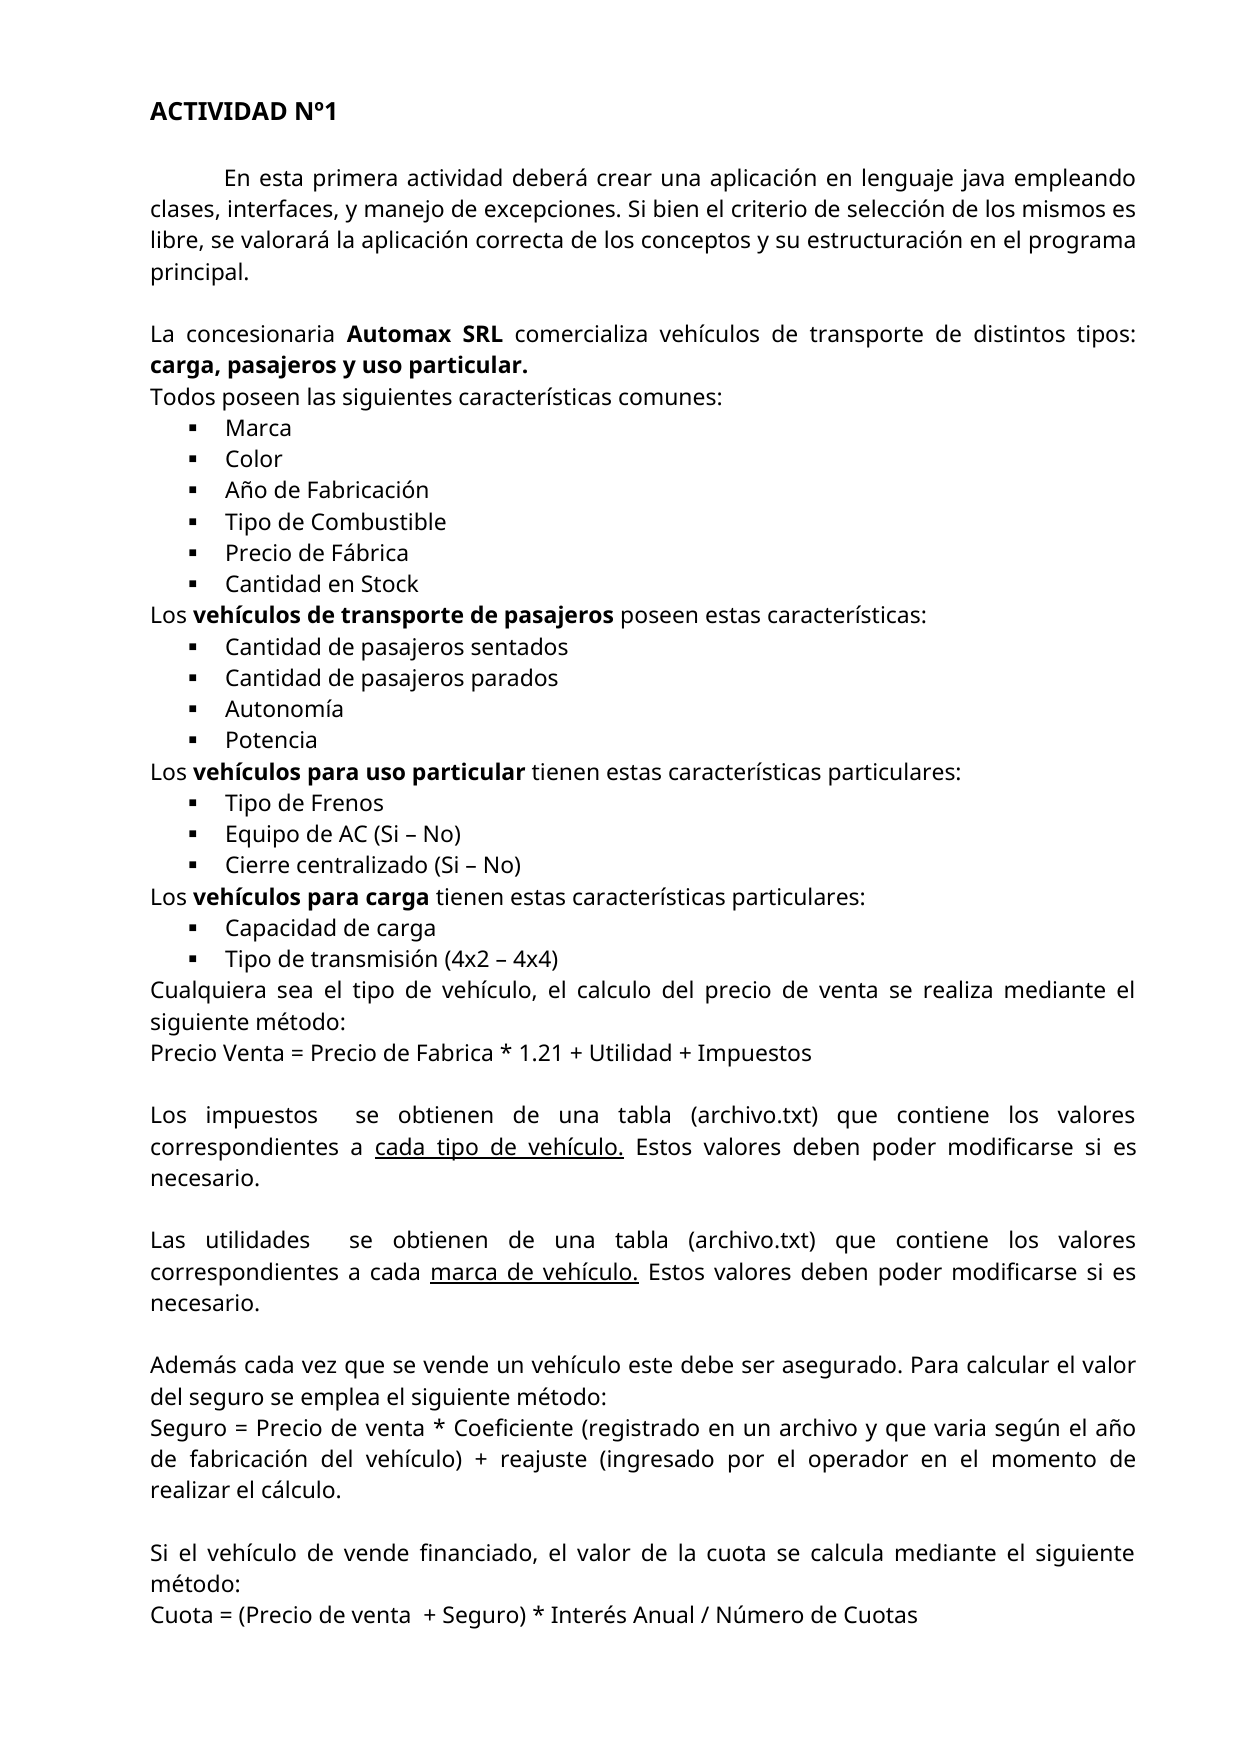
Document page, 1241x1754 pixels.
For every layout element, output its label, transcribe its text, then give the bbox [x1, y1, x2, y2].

list Potencia [187, 724, 1137, 756]
list Tipo de Frenos [187, 787, 1137, 818]
text Cuota = (Precio de venta + Seguro) * Interés Anual / Número de Cuotas [150, 1599, 1137, 1631]
list Cierre centralizado (Si – No) [187, 849, 1137, 881]
list Cantidad de pasajeros parados [187, 662, 1137, 693]
text Los vehículos para uso particular tienen estas características particulares: [150, 756, 1137, 787]
list Color [187, 443, 1137, 474]
text La concesionaria Automax SRL comercializa vehículos de transporte de distintos tipos: carga, pasajeros y uso particular. [150, 318, 1137, 381]
list Autonomía [187, 693, 1137, 724]
list Equipo de AC (Si – No) [187, 818, 1137, 849]
list Cantidad de pasajeros sentados [187, 631, 1137, 662]
text Precio Venta = Precio de Fabrica * 1.21 + Utilidad + Impuestos [150, 1037, 1137, 1068]
text Los vehículos de transporte de pasajeros poseen estas características: [150, 599, 1137, 631]
text ACTIVIDAD Nº1 [150, 94, 1137, 128]
text En esta primera actividad deberá crear una aplicación en lenguaje java empleando clases, interfaces, y manejo de excepciones. Si bien el criterio de selección de los mismos es libre, se valorará la aplicación correcta de los conceptos y su estructuración en el programa principal. [150, 162, 1137, 287]
text Además cada vez que se vende un vehículo este debe ser asegurado. Para calcular el valor del seguro se emplea el siguiente método: [150, 1349, 1137, 1412]
text Si el vehículo de vende financiado, el valor de la cuota se calcula mediante el siguiente método: [150, 1537, 1137, 1599]
text Los vehículos para carga tienen estas características particulares: [150, 881, 1137, 912]
text Seguro = Precio de venta * Coeficiente (registrado en un archivo y que varia según el año de fabricación del vehículo) + reajuste (ingresado por el operador en el momento de realizar el cálculo. [150, 1412, 1137, 1506]
text Los impuestos se obtienen de una tabla (archivo.txt) que contiene los valores correspondientes a cada tipo de vehículo. Estos valores deben poder modificarse si es necesario. [150, 1099, 1137, 1193]
list Marca [187, 412, 1137, 443]
text Todos poseen las siguientes características comunes: [150, 381, 1137, 412]
text Cualquiera sea el tipo de vehículo, el calculo del precio de venta se realiza mediante el siguiente método: [150, 974, 1137, 1037]
list Precio de Fábrica [187, 537, 1137, 568]
list Capacidad de carga [187, 912, 1137, 943]
list Año de Fabricación [187, 474, 1137, 506]
list Tipo de transmisión (4x2 – 4x4) [187, 943, 1137, 974]
list Cantidad en Stock [187, 568, 1137, 599]
text Las utilidades se obtienen de una tabla (archivo.txt) que contiene los valores correspondientes a cada marca de vehículo. Estos valores deben poder modificarse si es necesario. [150, 1224, 1137, 1318]
list Tipo de Combustible [187, 506, 1137, 537]
